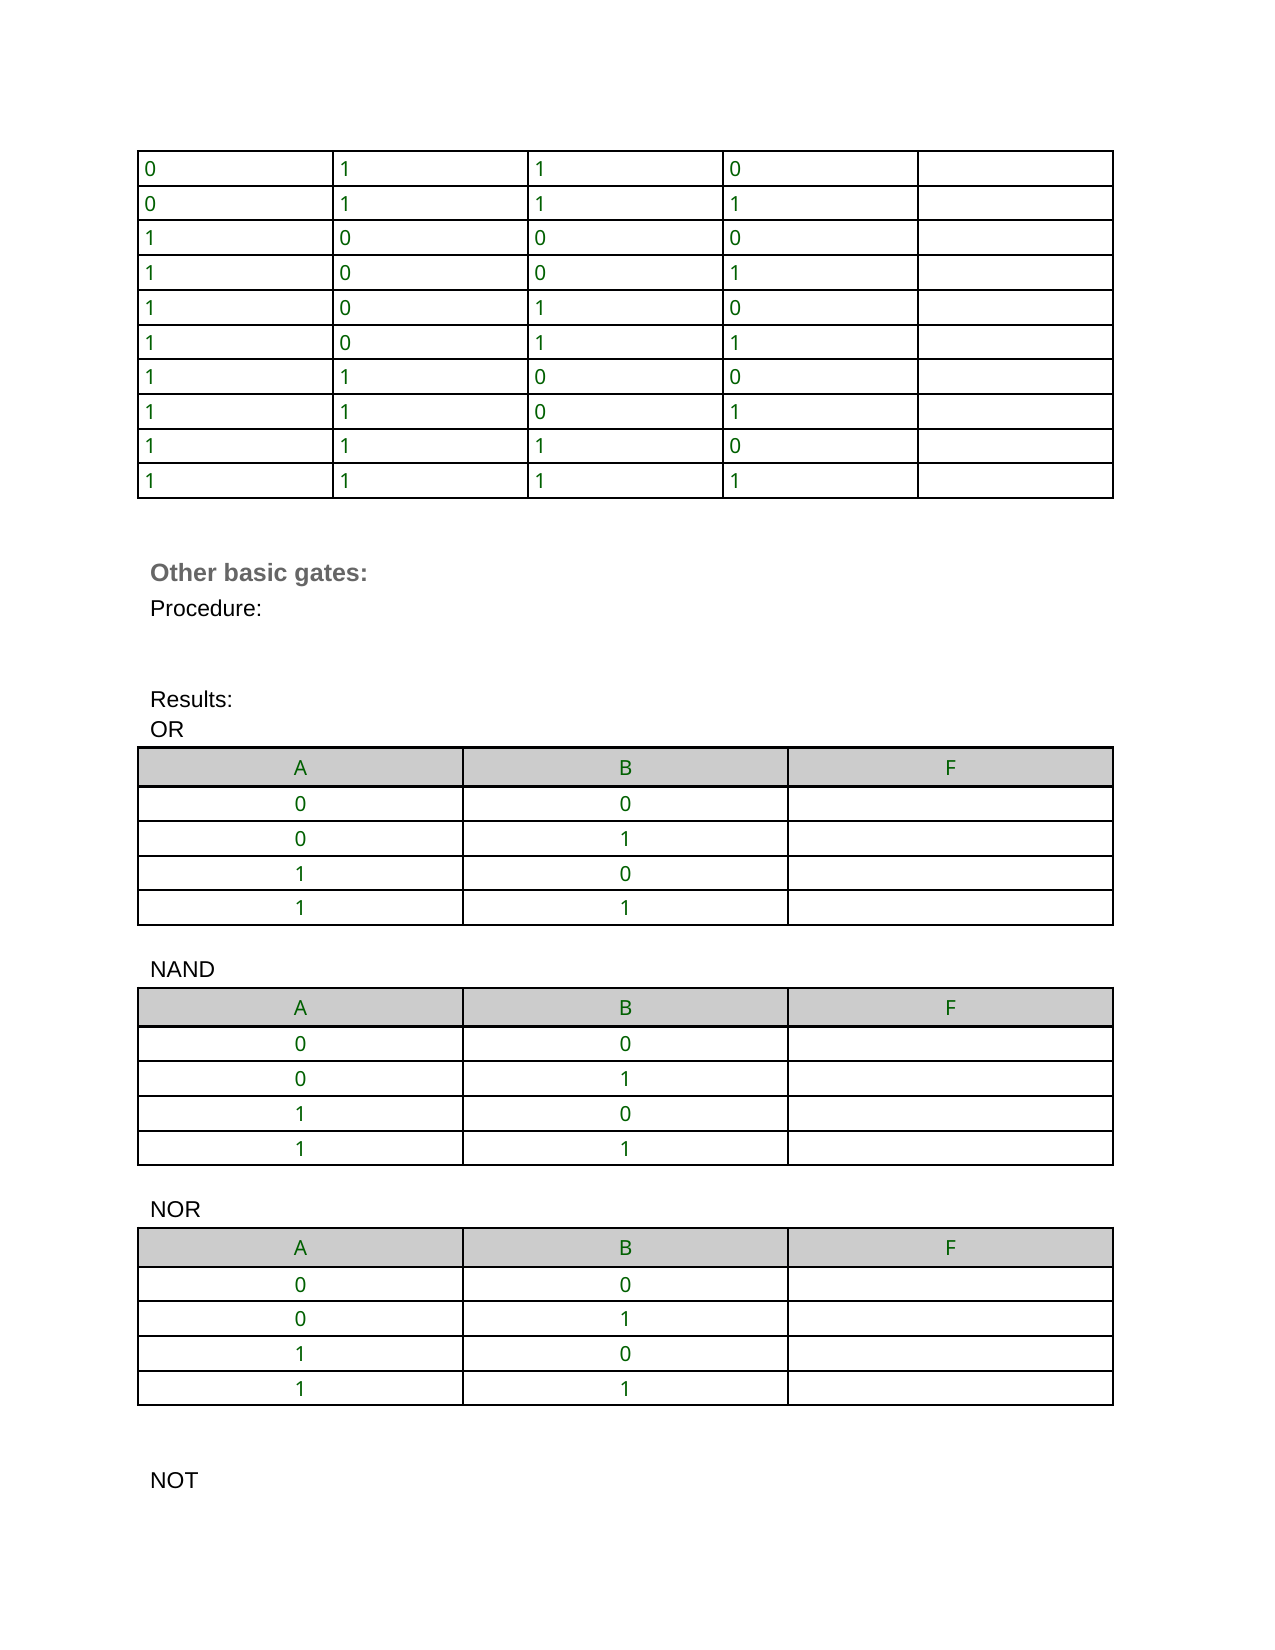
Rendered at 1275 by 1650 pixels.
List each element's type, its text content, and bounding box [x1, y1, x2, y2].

table_header F [789, 989, 1112, 1025]
table_cell 1 [529, 464, 722, 497]
table_cell 0 [464, 857, 787, 889]
table_cell [789, 1372, 1112, 1404]
table_cell 1 [139, 430, 332, 462]
table_cell 1 [139, 891, 462, 924]
text Results: [150, 686, 1125, 712]
table_cell [919, 326, 1112, 358]
table_cell 0 [529, 256, 722, 289]
table_cell [789, 822, 1112, 855]
table_cell 1 [464, 1132, 787, 1164]
table_cell 1 [334, 360, 527, 393]
table_cell 0 [139, 788, 462, 820]
table_cell 1 [464, 891, 787, 924]
table_cell [789, 1097, 1112, 1129]
table_cell 0 [464, 1028, 787, 1060]
table_header A [139, 1229, 462, 1266]
table_cell 1 [464, 1372, 787, 1404]
table_cell 0 [334, 326, 527, 358]
table_cell 1 [139, 857, 462, 889]
table_header B [464, 1229, 787, 1266]
table_cell 0 [529, 221, 722, 254]
text NAND [150, 956, 1125, 983]
table_cell 0 [724, 152, 917, 185]
table_cell 1 [464, 822, 787, 855]
table_cell [919, 221, 1112, 254]
table_cell 1 [529, 430, 722, 462]
table_cell 1 [139, 291, 332, 323]
table_cell 0 [139, 187, 332, 219]
table_cell 1 [139, 360, 332, 393]
table_cell 1 [464, 1302, 787, 1335]
table_cell 1 [139, 1372, 462, 1404]
table_cell [789, 788, 1112, 820]
text NOT [150, 1467, 1125, 1493]
table_cell [919, 464, 1112, 497]
table_cell [919, 430, 1112, 462]
table_cell 1 [139, 1337, 462, 1369]
table_cell 1 [139, 464, 332, 497]
table_cell 0 [724, 291, 917, 323]
table_cell 1 [724, 326, 917, 358]
table_cell 0 [724, 360, 917, 393]
table_cell [919, 256, 1112, 289]
table_header F [789, 1229, 1112, 1266]
table_cell 1 [529, 152, 722, 185]
table_cell 1 [529, 187, 722, 219]
table_cell 0 [464, 1268, 787, 1300]
table_cell 1 [334, 430, 527, 462]
table_cell [919, 152, 1112, 185]
table_cell [789, 1268, 1112, 1300]
table_cell 0 [139, 1302, 462, 1335]
table_cell 0 [529, 360, 722, 393]
table_header F [789, 749, 1112, 785]
table_cell [789, 1028, 1112, 1060]
table_cell 1 [139, 256, 332, 289]
subtitle Other basic gates: [150, 558, 1125, 587]
table_cell 1 [529, 326, 722, 358]
table_cell [789, 1132, 1112, 1164]
table_cell [919, 395, 1112, 427]
table_cell 0 [724, 430, 917, 462]
text Procedure: [150, 595, 1125, 622]
table_cell [919, 291, 1112, 323]
table_cell [919, 187, 1112, 219]
table_cell 0 [139, 1028, 462, 1060]
table_header B [464, 749, 787, 785]
table_cell 1 [724, 464, 917, 497]
text OR [150, 716, 1125, 743]
table_cell [789, 857, 1112, 889]
table_cell [789, 1062, 1112, 1095]
table_cell 0 [139, 822, 462, 855]
table_header A [139, 989, 462, 1025]
table_cell 0 [139, 152, 332, 185]
table_cell 1 [139, 326, 332, 358]
table_cell 1 [334, 152, 527, 185]
table_cell 1 [334, 464, 527, 497]
table_cell 1 [464, 1062, 787, 1095]
table_cell 1 [724, 187, 917, 219]
table_cell 0 [334, 221, 527, 254]
table_cell [789, 1302, 1112, 1335]
table_cell 0 [139, 1268, 462, 1300]
table_header A [139, 749, 462, 785]
table_cell 0 [464, 788, 787, 820]
table_cell 1 [529, 291, 722, 323]
table_cell 1 [139, 221, 332, 254]
table_cell [789, 891, 1112, 924]
table_cell 1 [724, 256, 917, 289]
table_cell 1 [724, 395, 917, 427]
table_cell 1 [139, 395, 332, 427]
table_cell [789, 1337, 1112, 1369]
text NOR [150, 1196, 1125, 1223]
table_cell 0 [464, 1097, 787, 1129]
table_cell 1 [139, 1097, 462, 1129]
table_cell 0 [529, 395, 722, 427]
table_cell 0 [724, 221, 917, 254]
table_cell 0 [334, 256, 527, 289]
table_cell 0 [139, 1062, 462, 1095]
table_cell 1 [334, 395, 527, 427]
table_cell 1 [139, 1132, 462, 1164]
table_cell 1 [334, 187, 527, 219]
table_header B [464, 989, 787, 1025]
table_cell 0 [334, 291, 527, 323]
table_cell 0 [464, 1337, 787, 1369]
table_cell [919, 360, 1112, 393]
